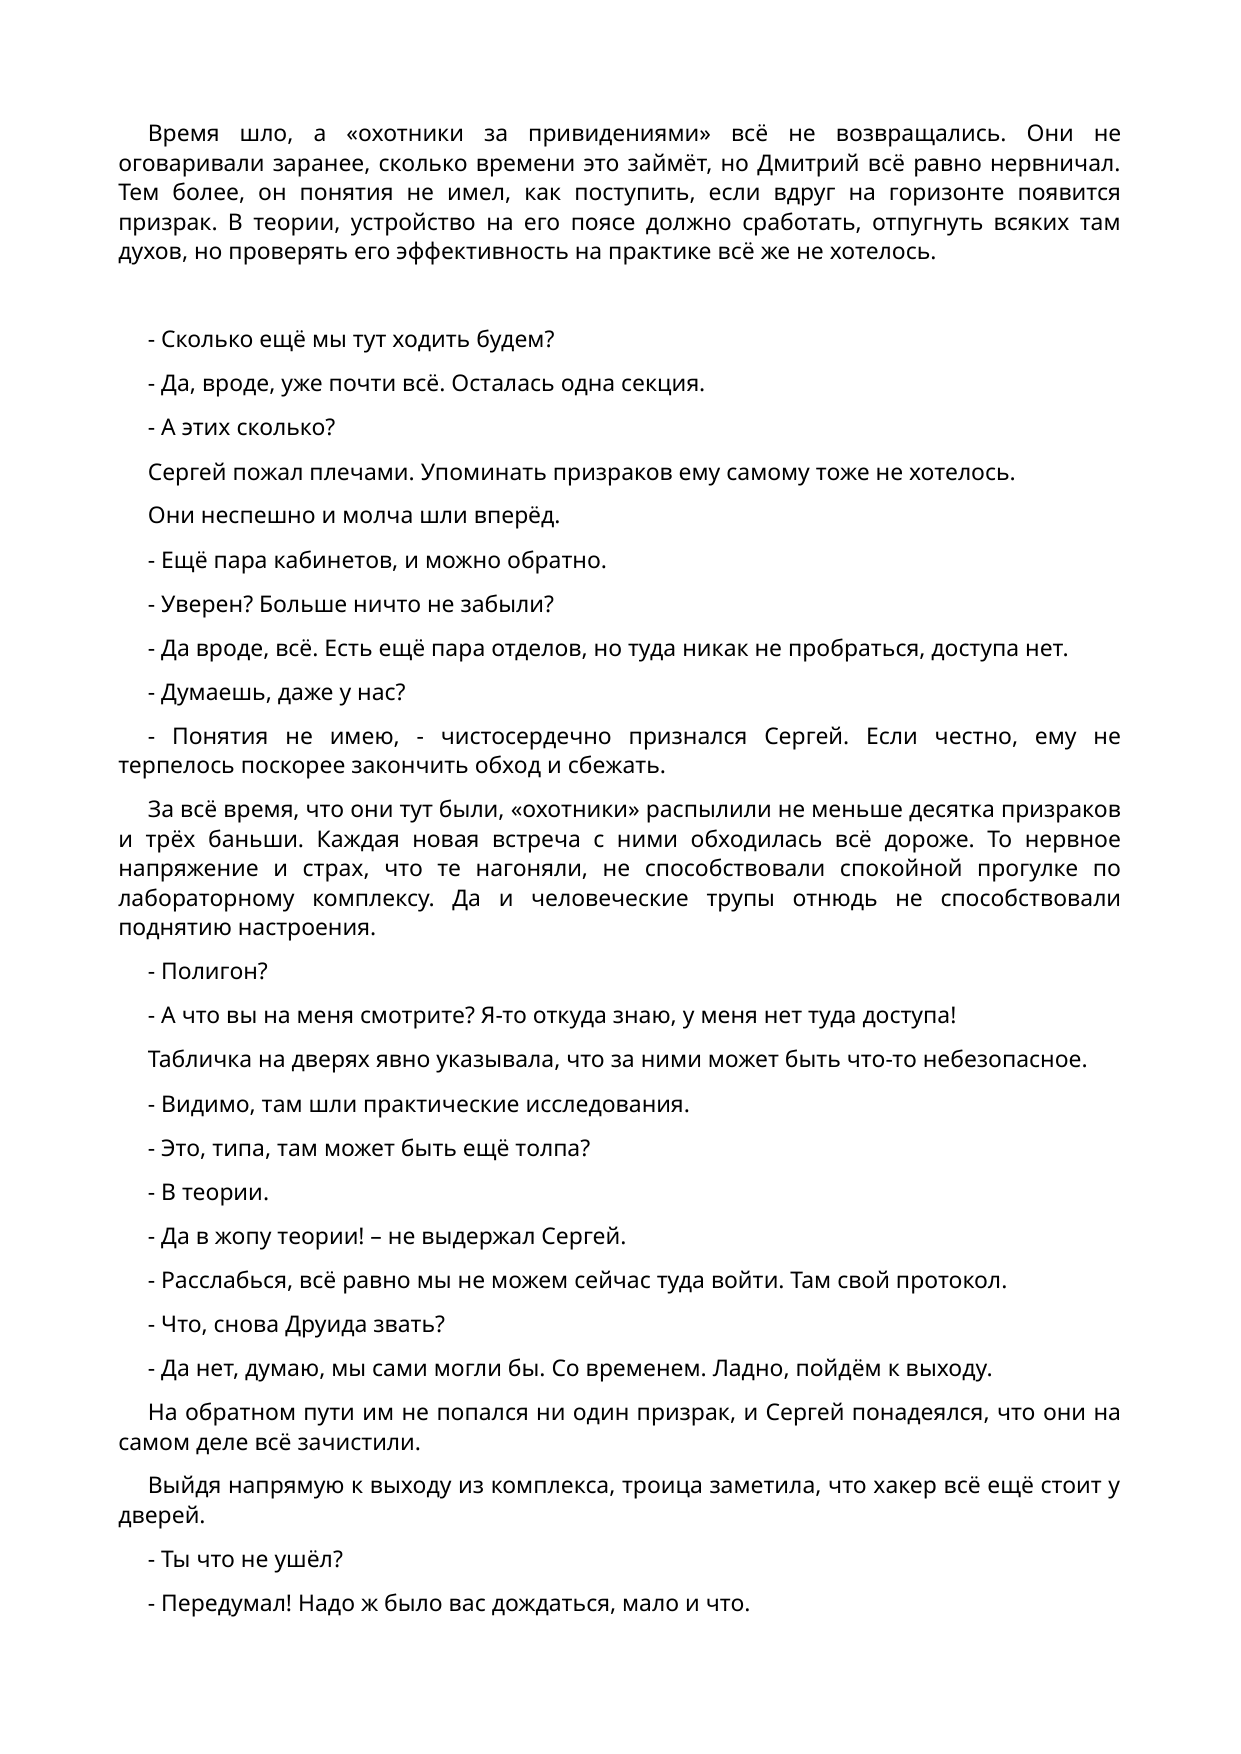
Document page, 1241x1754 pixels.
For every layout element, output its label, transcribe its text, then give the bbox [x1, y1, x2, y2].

text - Видимо, там шли практические исследования. [118, 1088, 1122, 1118]
text - Да в жопу теории! – не выдержал Сергей. [118, 1221, 1122, 1250]
text - Да вроде, всё. Есть ещё пара отделов, но туда никак не пробраться, доступа нет. [118, 633, 1122, 662]
text - А что вы на меня смотрите? Я-то откуда знаю, у меня нет туда доступа! [118, 1000, 1122, 1030]
text - Ты что не ушёл? [118, 1544, 1122, 1573]
text - Понятия не имею, - чистосердечно признался Сергей. Если честно, ему не терпелось поскорее закончить обход и сбежать. [118, 721, 1122, 780]
text - А этих сколько? [118, 412, 1122, 442]
text - Да, вроде, уже почти всё. Осталась одна секция. [118, 368, 1122, 398]
text Сергей пожал плечами. Упоминать призраков ему самому тоже не хотелось. [118, 456, 1122, 486]
text На обратном пути им не попался ни один призрак, и Сергей понадеялся, что они на самом деле всё зачистили. [118, 1397, 1122, 1456]
text - Это, типа, там может быть ещё толпа? [118, 1132, 1122, 1162]
text - Думаешь, даже у нас? [118, 677, 1122, 706]
text - Сколько ещё мы тут ходить будем? [118, 324, 1122, 354]
text Выйдя напрямую к выходу из комплекса, троица заметила, что хакер всё ещё стоит у дверей. [118, 1470, 1122, 1529]
text - Расслабься, всё равно мы не можем сейчас туда войти. Там свой протокол. [118, 1265, 1122, 1294]
text - Да нет, думаю, мы сами могли бы. Со временем. Ладно, пойдём к выходу. [118, 1353, 1122, 1382]
text Время шло, а «охотники за привидениями» всё не возвращались. Они не оговаривали заранее, сколько времени это займёт, но Дмитрий всё равно нервничал. Тем более, он понятия не имел, как поступить, если вдруг на горизонте появится призрак. В теории, устройство на его поясе должно сработать, отпугнуть всяких там духов, но проверять его эффективность на практике всё же не хотелось. [118, 118, 1122, 266]
text - Что, снова Друида звать? [118, 1309, 1122, 1338]
text - Полигон? [118, 956, 1122, 986]
text Табличка на дверях явно указывала, что за ними может быть что-то небезопасное. [118, 1044, 1122, 1074]
text За всё время, что они тут были, «охотники» распылили не меньше десятка призраков и трёх баньши. Каждая новая встреча с ними обходилась всё дороже. То нервное напряжение и страх, что те нагоняли, не способствовали спокойной прогулке по лабораторному комплексу. Да и человеческие трупы отнюдь не способствовали поднятию настроения. [118, 794, 1122, 942]
text - В теории. [118, 1177, 1122, 1206]
text Они неспешно и молча шли вперёд. [118, 500, 1122, 530]
text - Уверен? Больше ничто не забыли? [118, 588, 1122, 618]
text - Передумал! Надо ж было вас дождаться, мало и что. [118, 1588, 1122, 1617]
text - Ещё пара кабинетов, и можно обратно. [118, 544, 1122, 574]
